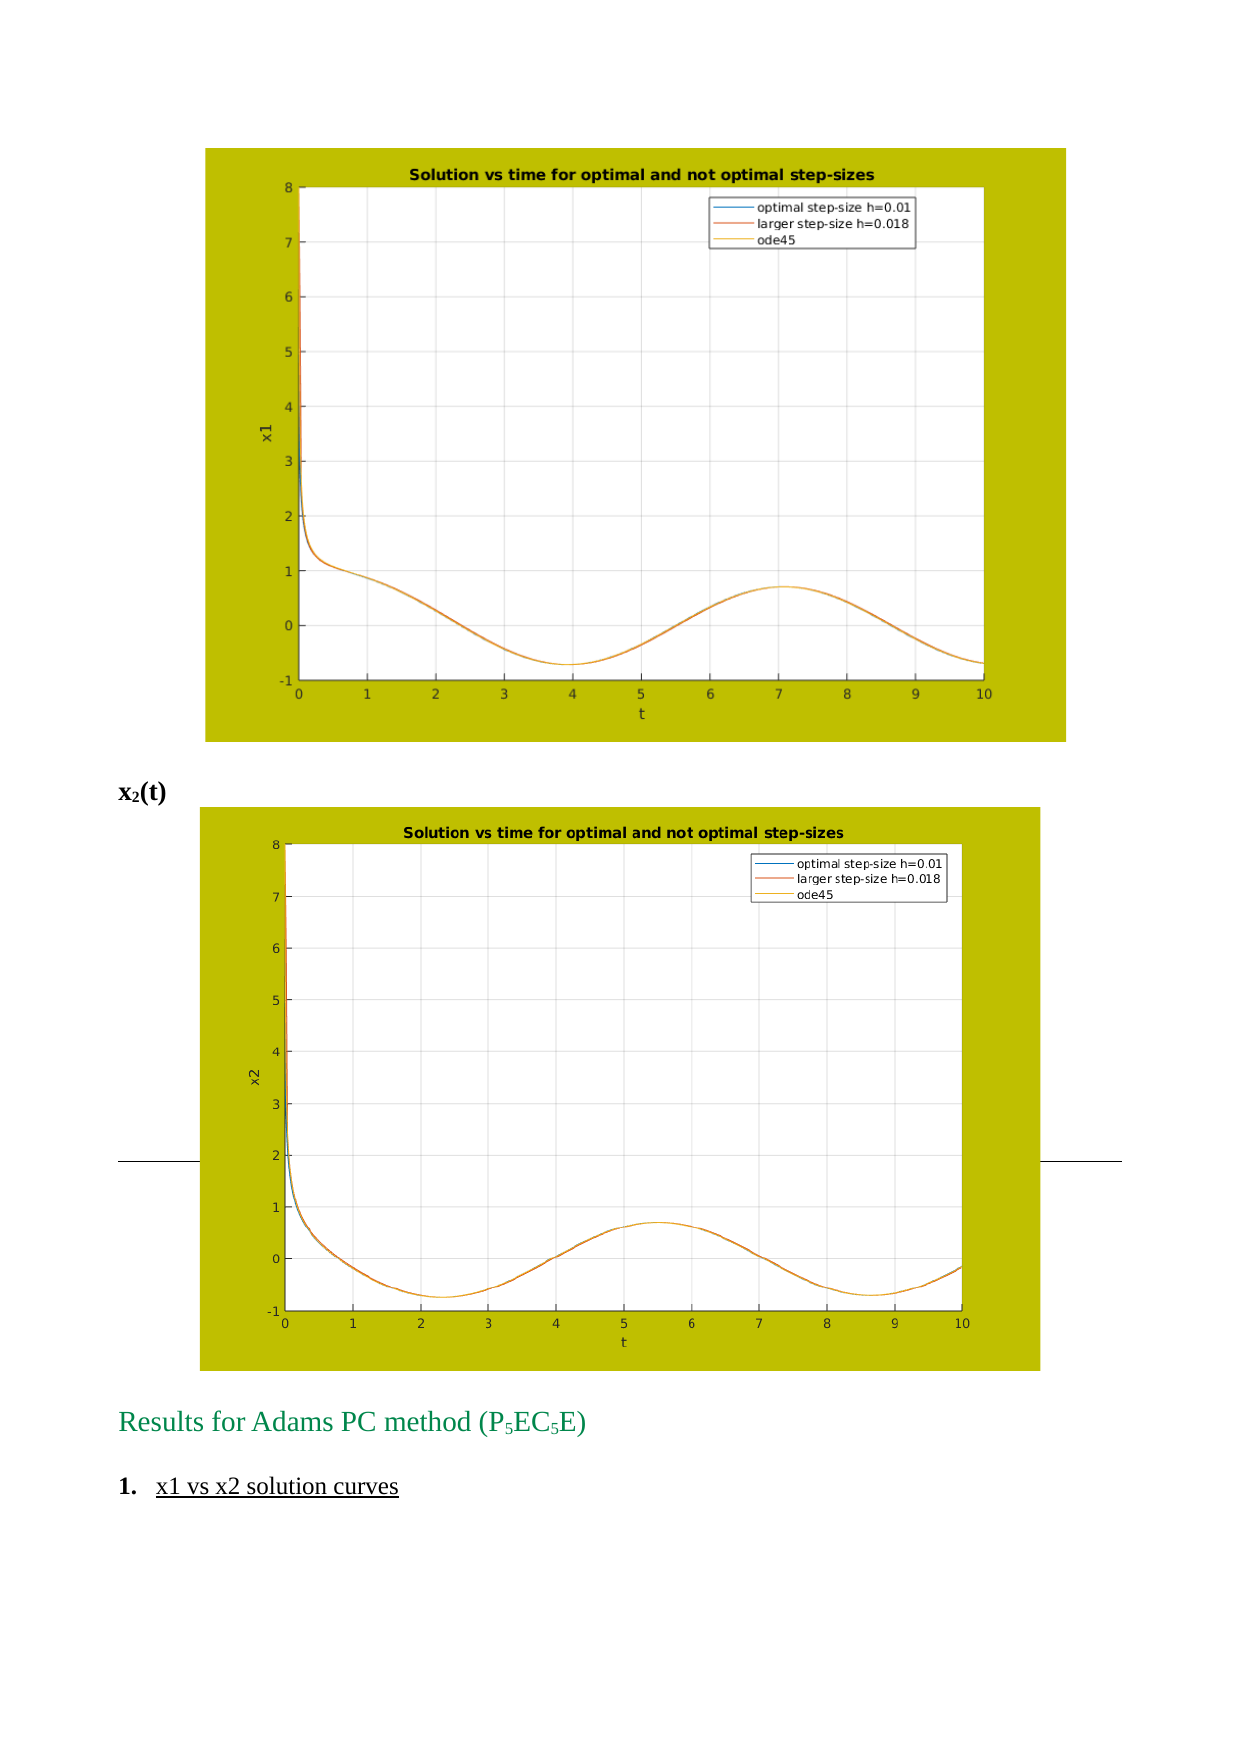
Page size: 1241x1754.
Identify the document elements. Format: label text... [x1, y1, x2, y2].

text Results for Adams PC method (P5EC5E) [118, 1404, 1122, 1438]
picture [205, 148, 1067, 742]
text x2(t) [118, 775, 1122, 806]
picture [199, 807, 1041, 1371]
text 1. x1 vs x2 solution curves [118, 1471, 1122, 1500]
